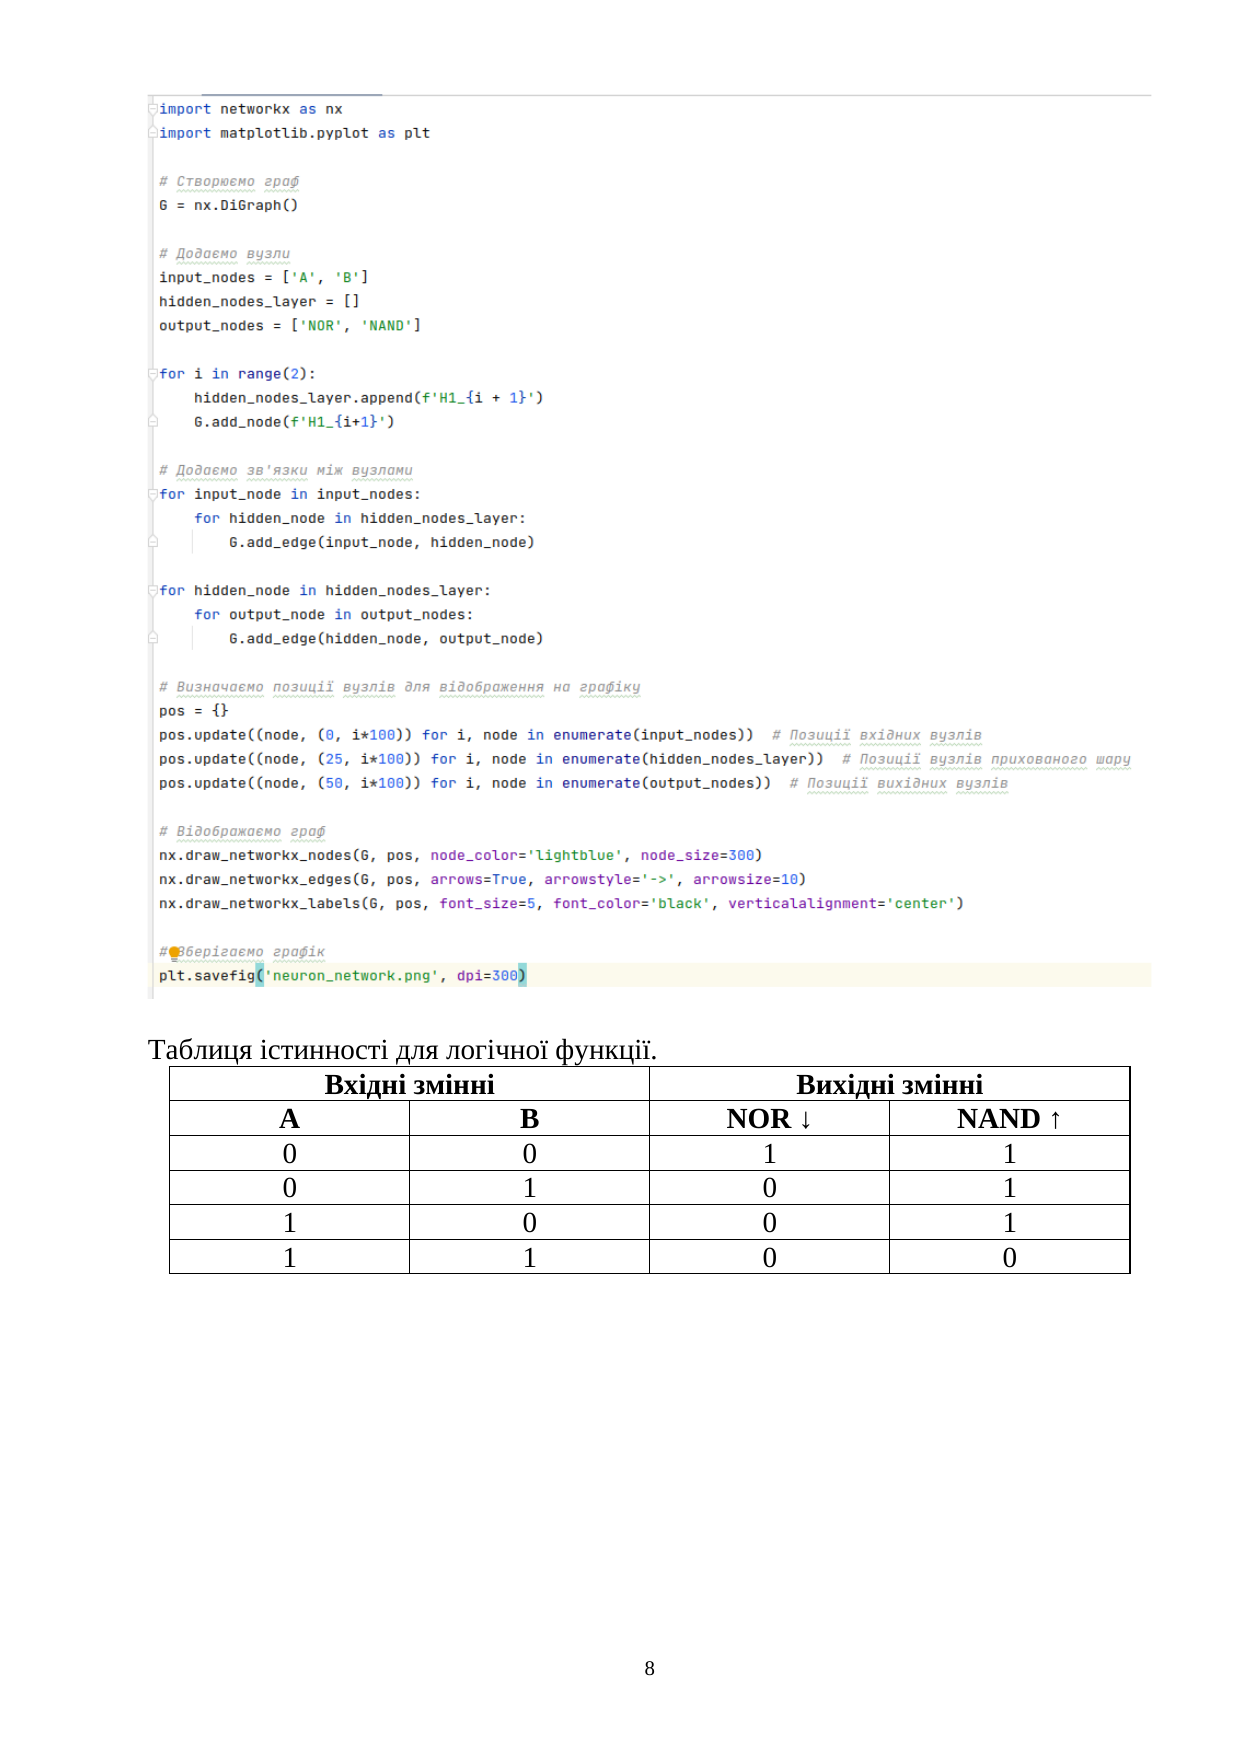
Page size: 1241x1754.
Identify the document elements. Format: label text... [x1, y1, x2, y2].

table_cell 1 [1119, 1171, 1129, 1204]
table_cell A [170, 1101, 181, 1135]
picture [147, 94, 1152, 999]
table_cell 1 [410, 1240, 421, 1273]
table_cell 1 [890, 1171, 901, 1204]
table_cell 0 [1119, 1240, 1129, 1273]
table_cell 1 [170, 1240, 181, 1273]
table_cell 1 [1119, 1205, 1129, 1239]
table_cell 0 [170, 1136, 181, 1169]
table_cell 0 [650, 1171, 661, 1204]
table_cell 0 [638, 1136, 649, 1169]
table_cell 0 [398, 1171, 409, 1204]
table_cell 1 [1119, 1136, 1129, 1169]
table_cell 0 [638, 1205, 649, 1239]
table_cell 0 [878, 1205, 889, 1239]
table_header Вихідні змінні [1119, 1067, 1129, 1100]
table_cell 0 [890, 1240, 901, 1273]
table_header Вихідні змінні [650, 1067, 661, 1100]
table_cell 1 [878, 1136, 889, 1169]
table_cell B [410, 1101, 421, 1135]
table_cell 0 [410, 1205, 421, 1239]
table_cell 1 [170, 1205, 181, 1239]
table_header Вхідні змінні [638, 1067, 649, 1100]
table_cell NAND ↑ [890, 1101, 901, 1135]
table_cell 1 [890, 1136, 901, 1169]
table_cell NOR ↓ [650, 1101, 661, 1135]
table_cell 1 [638, 1171, 649, 1204]
table_cell 1 [398, 1205, 409, 1239]
table_header Вхідні змінні [170, 1067, 181, 1100]
table_cell 0 [650, 1205, 661, 1239]
table_cell 1 [398, 1240, 409, 1273]
table_cell 0 [650, 1240, 661, 1273]
table_cell 1 [650, 1136, 661, 1169]
table_cell NOR ↓ [878, 1101, 889, 1135]
table_cell 0 [878, 1240, 889, 1273]
table_cell 0 [878, 1171, 889, 1204]
table_cell 0 [410, 1136, 421, 1169]
table_cell A [398, 1101, 409, 1135]
table_cell B [638, 1101, 649, 1135]
table_cell 1 [638, 1240, 649, 1273]
table_cell 1 [410, 1171, 421, 1204]
text Таблиця істинності для логічної функції. [148, 1032, 1152, 1066]
table_cell NAND ↑ [1119, 1101, 1129, 1135]
table_cell 0 [170, 1171, 181, 1204]
table_cell 1 [890, 1205, 901, 1239]
table_cell 0 [398, 1136, 409, 1169]
